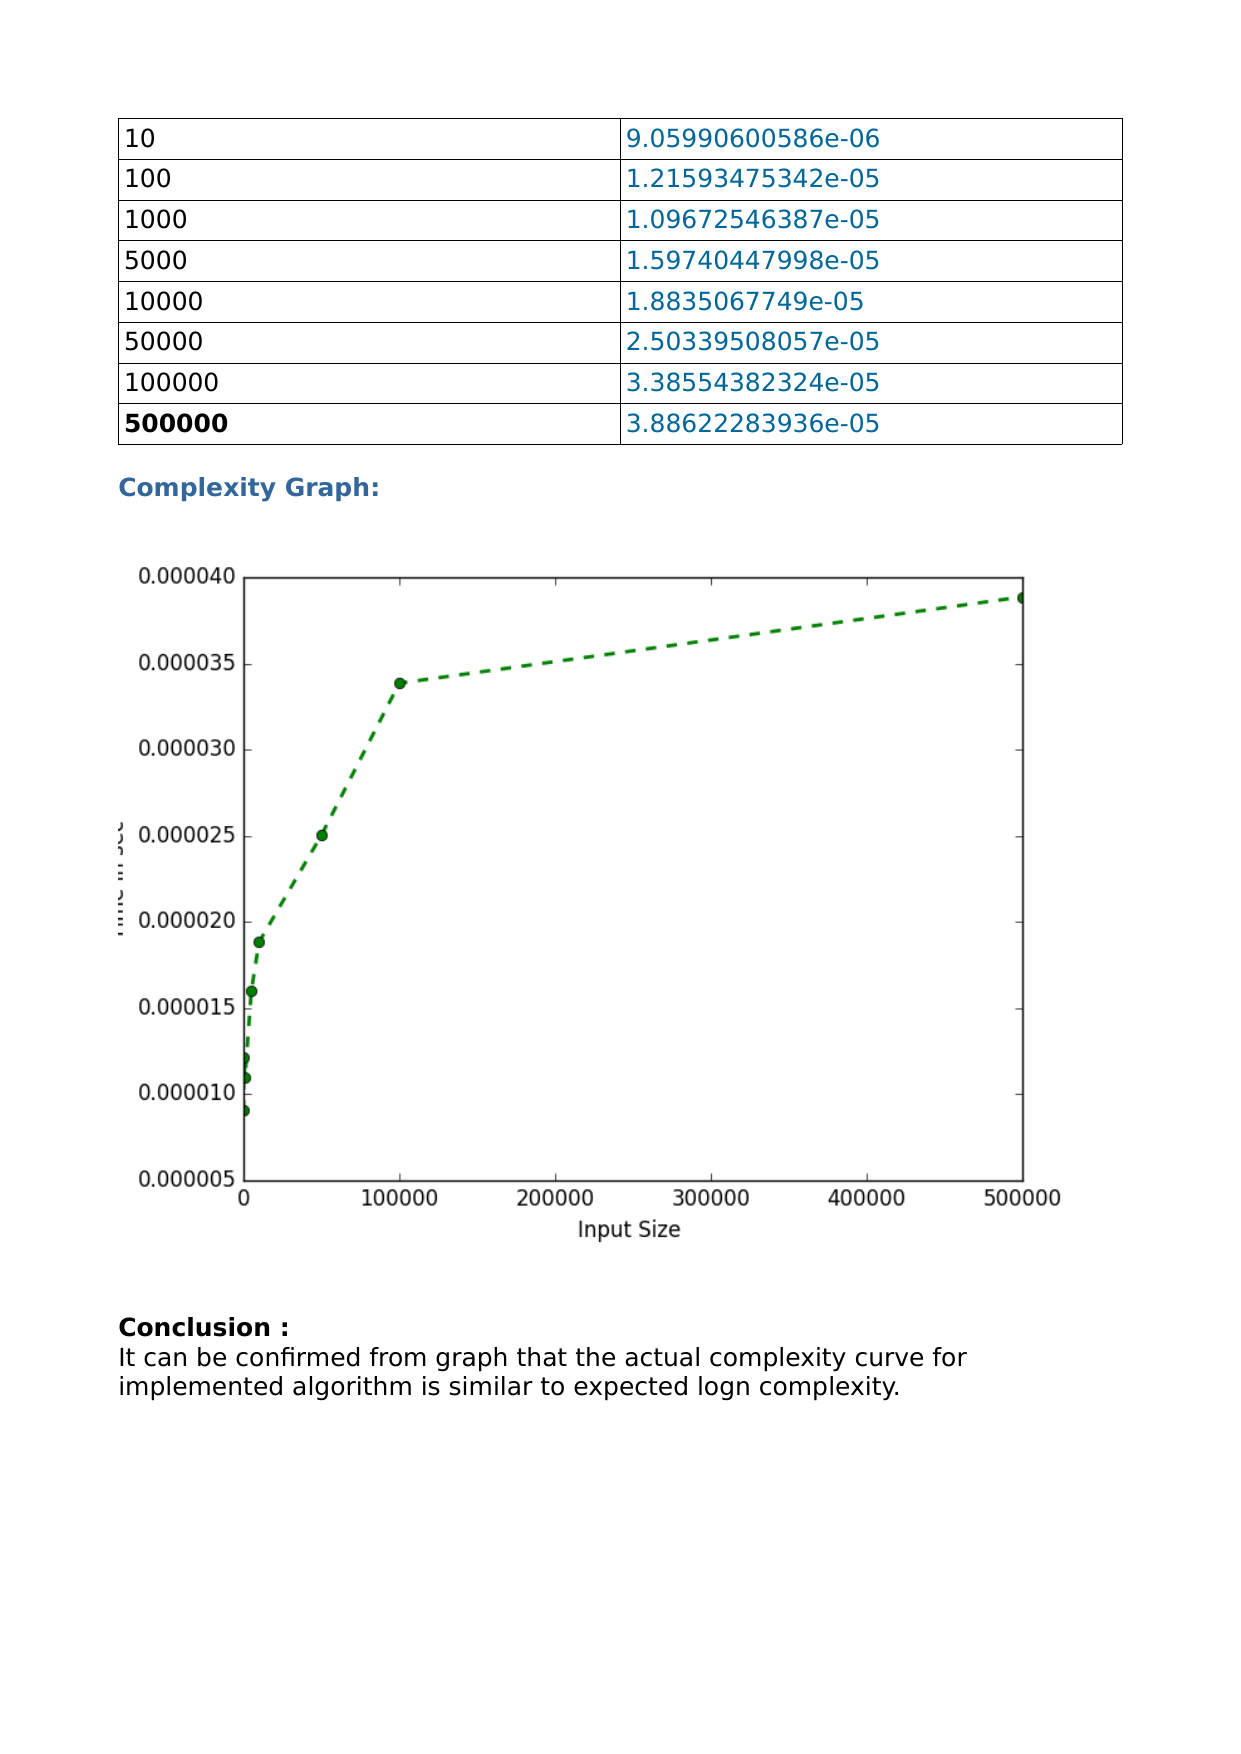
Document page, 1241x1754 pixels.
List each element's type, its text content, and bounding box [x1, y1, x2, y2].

table_cell 100000 [119, 364, 620, 403]
table_cell 3.88622283936e-05 [621, 404, 1122, 444]
table_cell 5000 [119, 241, 620, 281]
table_cell 1.8835067749e-05 [621, 282, 1122, 322]
text It can be confirmed from graph that the actual complexity curve for implemented algorithm is similar to expected logn complexity. [118, 1343, 1122, 1401]
table_cell 9.05990600586e-06 [621, 119, 1122, 159]
table_cell 10 [119, 119, 620, 159]
table_cell 1.59740447998e-05 [621, 241, 1122, 281]
table_cell 1000 [119, 201, 620, 240]
table_cell 2.50339508057e-05 [621, 323, 1122, 362]
table_cell 10000 [119, 282, 620, 322]
table_cell 1.21593475342e-05 [621, 160, 1122, 199]
picture [118, 502, 1123, 1256]
text Complexity Graph: [118, 473, 1122, 502]
table_cell 50000 [119, 323, 620, 362]
table_cell 100 [119, 160, 620, 199]
table_cell 500000 [119, 404, 620, 444]
table_cell 3.38554382324e-05 [621, 364, 1122, 403]
table_cell 1.09672546387e-05 [621, 201, 1122, 240]
text Conclusion : [118, 1314, 1122, 1343]
